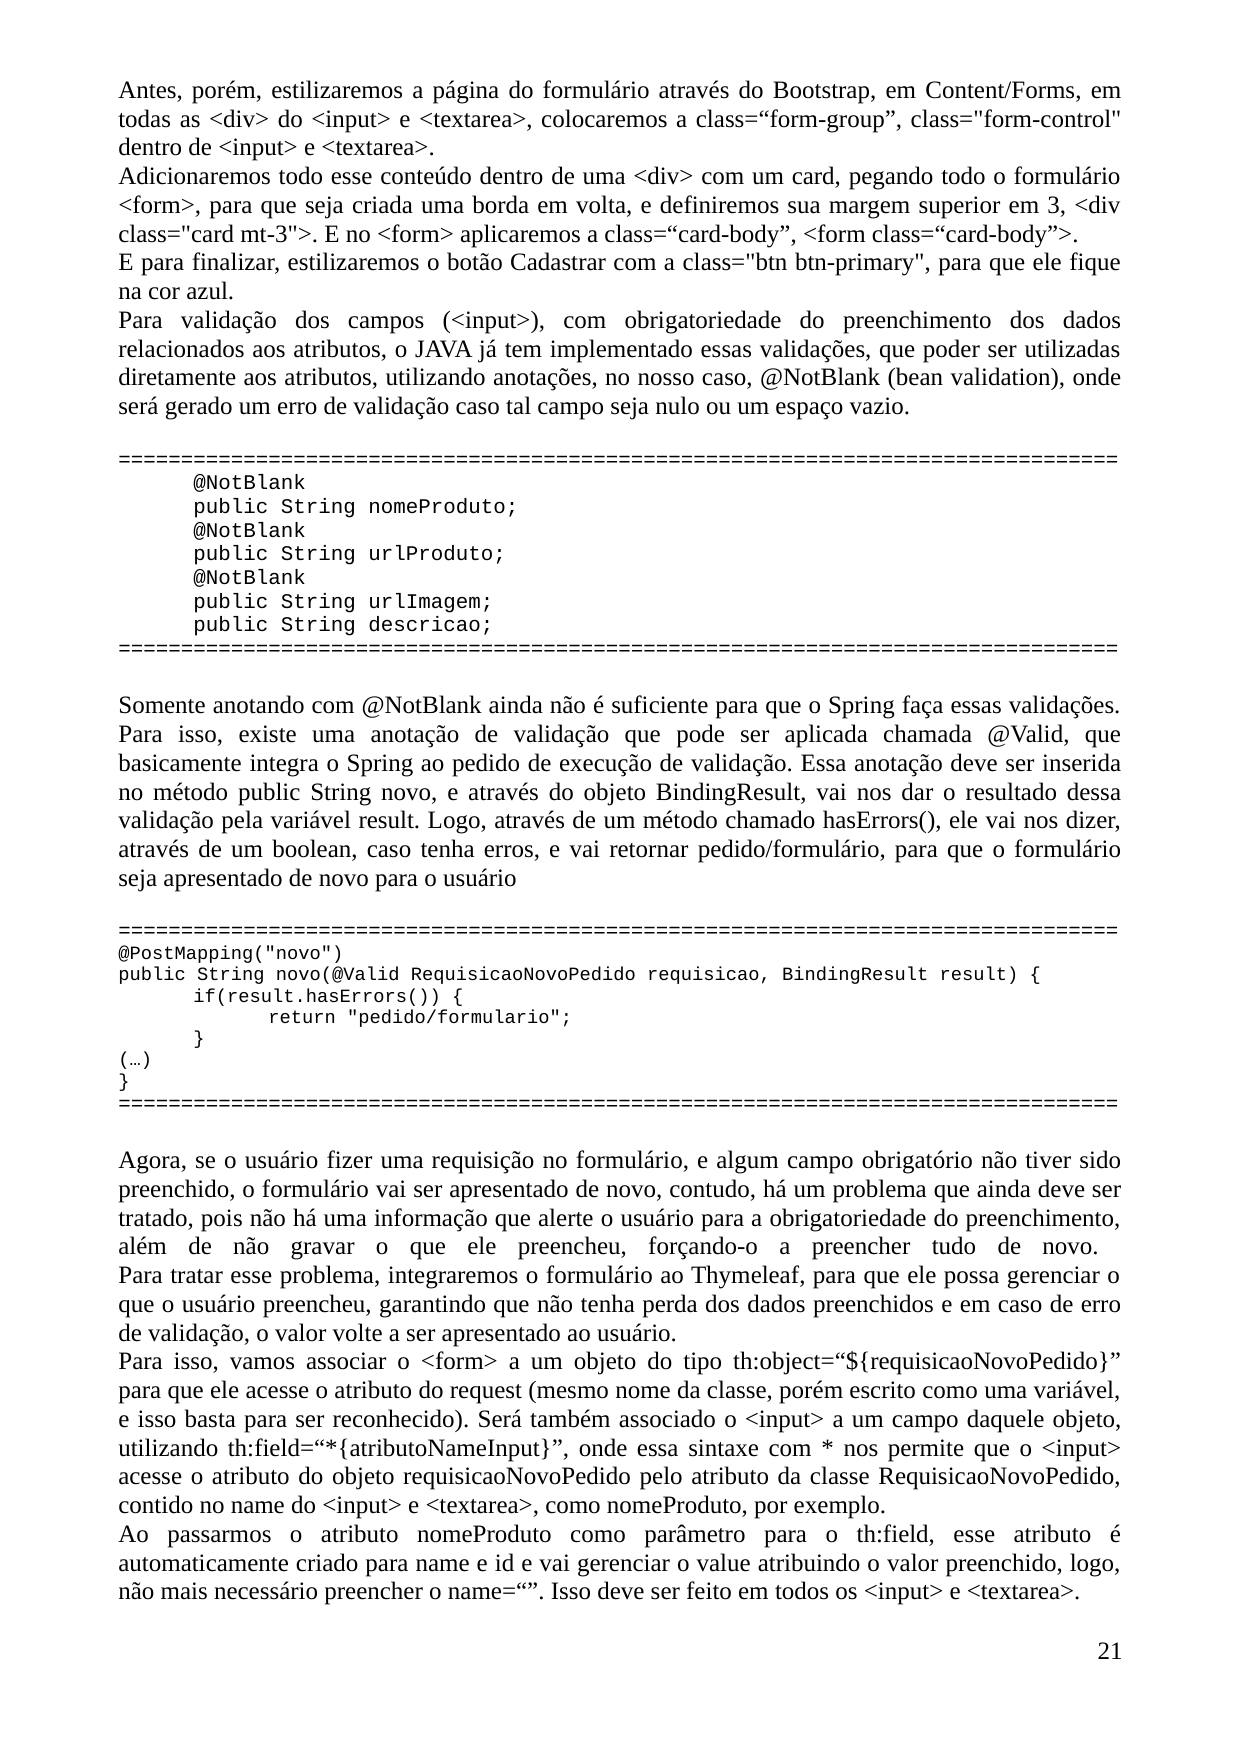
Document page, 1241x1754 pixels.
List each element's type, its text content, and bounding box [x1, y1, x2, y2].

text ================================================================================ [118, 449, 1122, 472]
text @NotBlank [118, 472, 1122, 496]
text if(result.hasErrors()) { [118, 986, 1122, 1008]
text Agora, se o usuário fizer uma requisição no formulário, e algum campo obrigatório não tiver sido preenchido, o formulário vai ser apresentado de novo, contudo, há um problema que ainda deve ser tratado, pois não há uma informação que alerte o usuário para a obrigatoriedade do preenchimento, além de não gravar o que ele preencheu, forçando-o a preencher tudo de novo. Para tratar esse problema, integraremos o formulário ao Thymeleaf, para que ele possa gerenciar o que o usuário preencheu, garantindo que não tenha perda dos dados preenchidos e em caso de erro de validação, o valor volte a ser apresentado ao usuário. [118, 1145, 1122, 1346]
text @NotBlank [118, 520, 1122, 543]
text public String novo(@Valid RequisicaoNovoPedido requisicao, BindingResult result) { [118, 965, 1122, 986]
text ================================================================================ [118, 638, 1122, 662]
text Para validação dos campos (<input>), com obrigatoriedade do preenchimento dos dados relacionados aos atributos, o JAVA já tem implementado essas validações, que poder ser utilizadas diretamente aos atributos, utilizando anotações, no nosso caso, @NotBlank (bean validation), onde será gerado um erro de validação caso tal campo seja nulo ou um espaço vazio. [118, 305, 1122, 420]
text ================================================================================ [118, 1093, 1122, 1116]
text @NotBlank [118, 567, 1122, 591]
text Para isso, vamos associar o <form> a um objeto do tipo th:object=“${requisicaoNovoPedido}” para que ele acesse o atributo do request (mesmo nome da classe, porém escrito como uma variável, e isso basta para ser reconhecido). Será também associado o <input> a um campo daquele objeto, utilizando th:field=“*{atributoNameInput}”, onde essa sintaxe com * nos permite que o <input> acesse o atributo do objeto requisicaoNovoPedido pelo atributo da classe RequisicaoNovoPedido, contido no name do <input> e <textarea>, como nomeProduto, por exemplo. [118, 1346, 1122, 1519]
text public String urlImagem; [118, 591, 1122, 614]
text Antes, porém, estilizaremos a página do formulário através do Bootstrap, em Content/Forms, em todas as <div> do <input> e <textarea>, colocaremos a class=“form-group”, class="form-control" dentro de <input> e <textarea>. [118, 75, 1122, 161]
text ================================================================================ [118, 920, 1122, 944]
text public String descricao; [118, 614, 1122, 638]
text E para finalizar, estilizaremos o botão Cadastrar com a class="btn btn-primary", para que ele fique na cor azul. [118, 247, 1122, 305]
text public String urlProduto; [118, 543, 1122, 567]
text Adicionaremos todo esse conteúdo dentro de uma <div> com um card, pegando todo o formulário <form>, para que seja criada uma borda em volta, e definiremos sua margem superior em 3, <div class="card mt-3">. E no <form> aplicaremos a class=“card-body”, <form class=“card-body”>. [118, 161, 1122, 247]
text } (…) } [118, 1029, 1122, 1093]
text return "pedido/formulario"; [118, 1008, 1122, 1029]
text @PostMapping("novo") [118, 944, 1122, 965]
text Ao passarmos o atributo nomeProduto como parâmetro para o th:field, esse atributo é automaticamente criado para name e id e vai gerenciar o value atribuindo o valor preenchido, logo, não mais necessário preencher o name=“”. Isso deve ser feito em todos os <input> e <textarea>. [118, 1519, 1122, 1605]
text public String nomeProduto; [118, 496, 1122, 520]
text Somente anotando com @NotBlank ainda não é suficiente para que o Spring faça essas validações. Para isso, existe uma anotação de validação que pode ser aplicada chamada @Valid, que basicamente integra o Spring ao pedido de execução de validação. Essa anotação deve ser inserida no método public String novo, e através do objeto BindingResult, vai nos dar o resultado dessa validação pela variável result. Logo, através de um método chamado hasErrors(), ele vai nos dizer, através de um boolean, caso tenha erros, e vai retornar pedido/formulário, para que o formulário seja apresentado de novo para o usuário [118, 690, 1122, 892]
